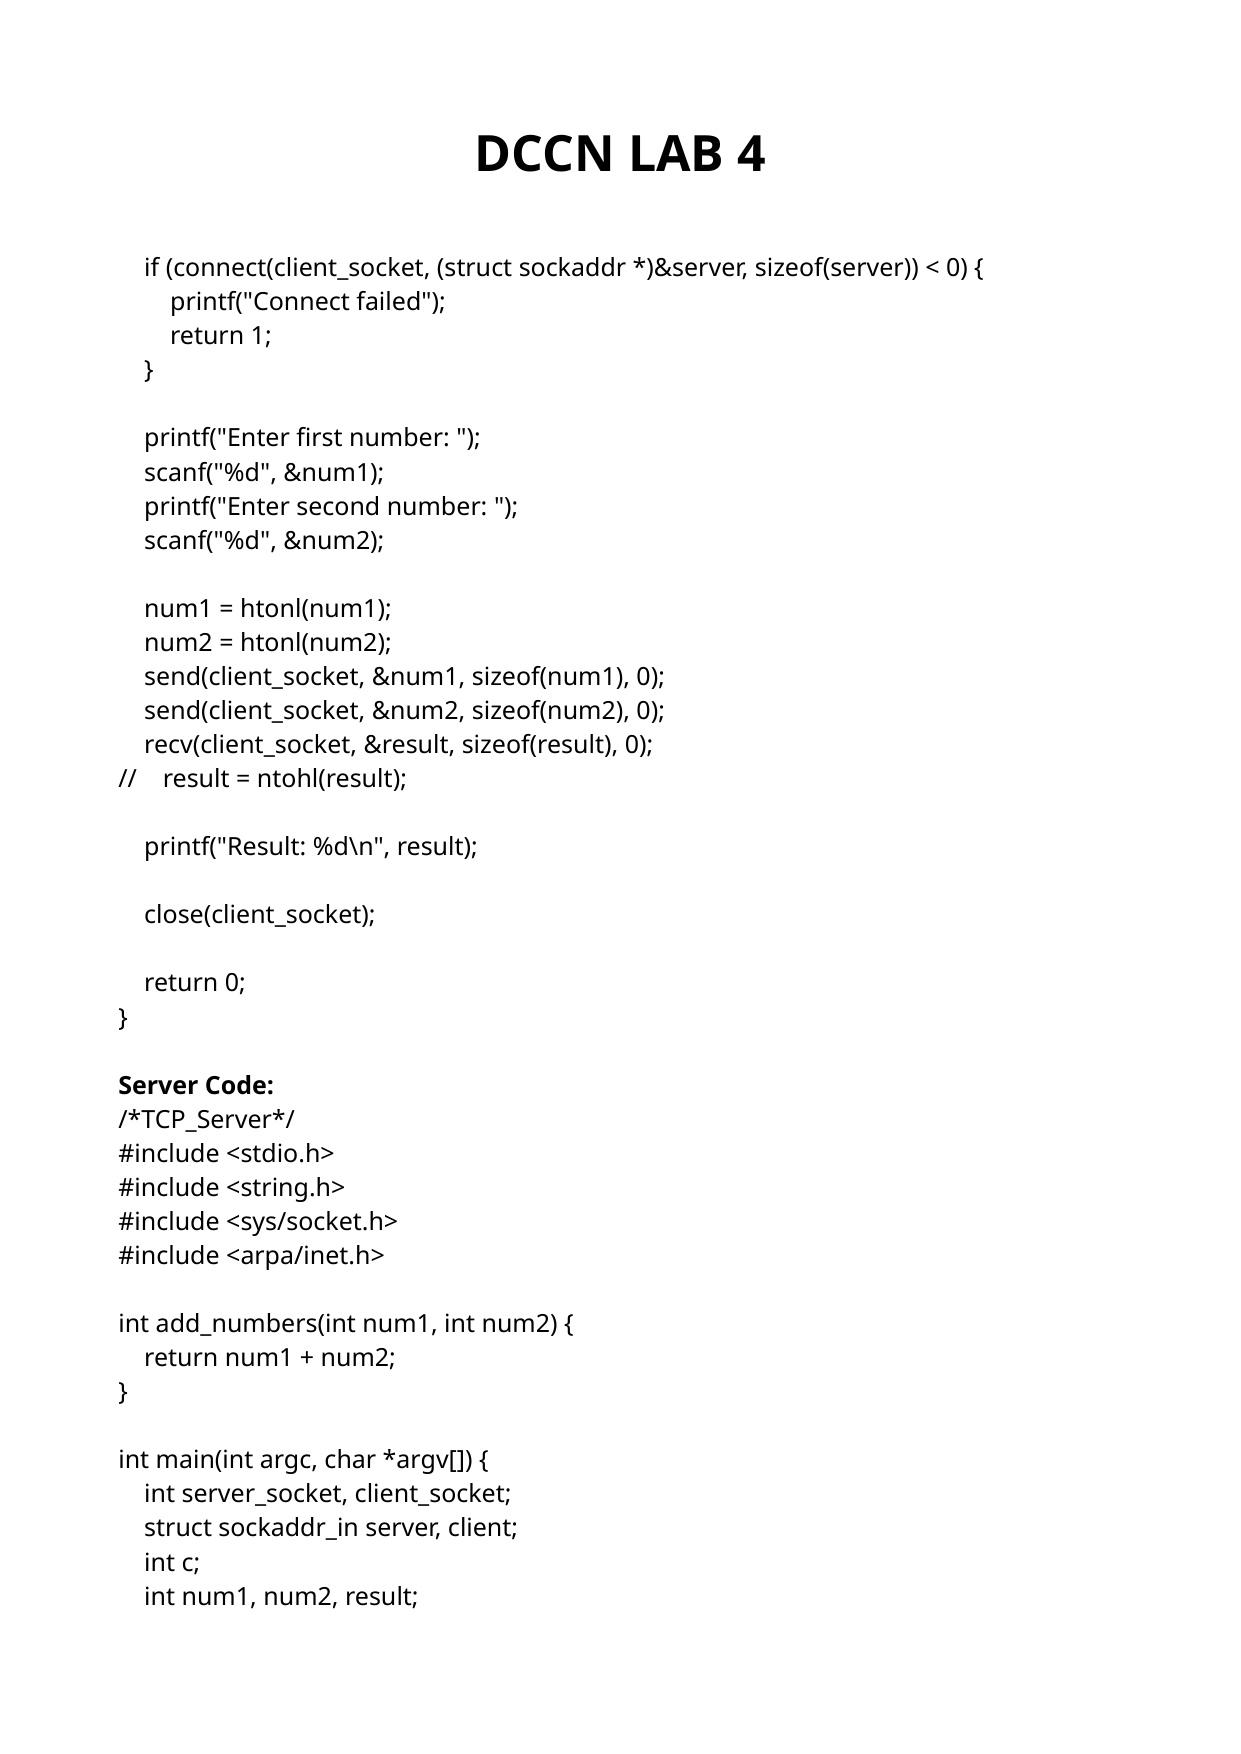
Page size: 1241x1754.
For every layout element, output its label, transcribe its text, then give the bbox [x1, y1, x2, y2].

text num1 = htonl(num1); [118, 590, 1122, 624]
text int server_socket, client_socket; [118, 1476, 1122, 1510]
text int add_numbers(int num1, int num2) { [118, 1306, 1122, 1340]
text printf("Enter first number: "); [118, 420, 1122, 454]
text int main(int argc, char *argv[]) { [118, 1442, 1122, 1476]
text struct sockaddr_in server, client; [118, 1510, 1122, 1544]
text printf("Result: %d\n", result); [118, 829, 1122, 863]
text Server Code: [118, 1067, 1122, 1101]
text return num1 + num2; [118, 1340, 1122, 1374]
text num2 = htonl(num2); [118, 624, 1122, 658]
text /*TCP_Server*/ [118, 1101, 1122, 1135]
text close(client_socket); [118, 897, 1122, 931]
text #include <sys/socket.h> [118, 1203, 1122, 1238]
text } [118, 1374, 1122, 1408]
text int c; [118, 1544, 1122, 1578]
text // result = ntohl(result); [118, 761, 1122, 795]
text #include <string.h> [118, 1169, 1122, 1203]
text send(client_socket, &num1, sizeof(num1), 0); [118, 658, 1122, 693]
text } [118, 352, 1122, 386]
text send(client_socket, &num2, sizeof(num2), 0); [118, 693, 1122, 727]
text return 1; [118, 318, 1122, 352]
text } [118, 999, 1122, 1033]
text int num1, num2, result; [118, 1578, 1122, 1612]
text recv(client_socket, &result, sizeof(result), 0); [118, 727, 1122, 761]
text return 0; [118, 965, 1122, 999]
text printf("Enter second number: "); [118, 488, 1122, 522]
text scanf("%d", &num1); [118, 454, 1122, 488]
text scanf("%d", &num2); [118, 522, 1122, 556]
text if (connect(client_socket, (struct sockaddr *)&server, sizeof(server)) < 0) { [118, 250, 1122, 284]
text #include <stdio.h> [118, 1135, 1122, 1169]
text #include <arpa/inet.h> [118, 1238, 1122, 1272]
text printf("Connect failed"); [118, 284, 1122, 318]
